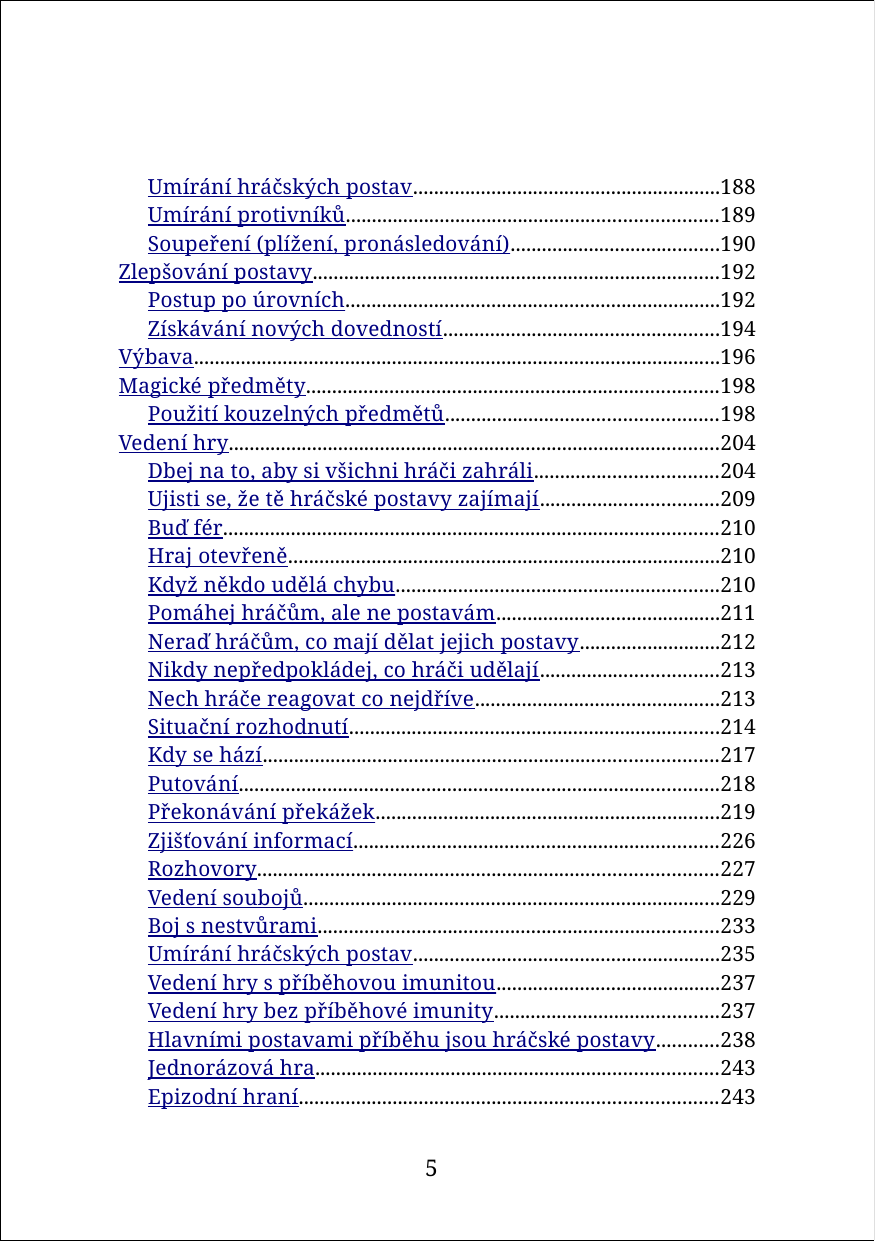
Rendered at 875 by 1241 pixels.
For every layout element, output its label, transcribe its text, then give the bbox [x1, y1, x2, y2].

text Použití kouzelných předmětů 198 [148, 399, 756, 428]
text Soupeření (plížení, pronásledování) 190 [148, 229, 756, 257]
text Pomáhej hráčům, ale ne postavám 211 [148, 598, 756, 627]
text Vedení hry s příběhovou imunitou 237 [148, 968, 756, 996]
text Postup po úrovních 192 [148, 286, 756, 314]
text Vedení soubojů 229 [148, 883, 756, 911]
text Boj s nestvůrami 233 [148, 911, 756, 939]
text Získávání nových dovedností 194 [148, 314, 756, 342]
text Putování 218 [148, 769, 756, 797]
text Vedení hry 204 [118, 428, 756, 456]
text Situační rozhodnutí 214 [148, 712, 756, 741]
text Hraj otevřeně 210 [148, 541, 756, 570]
text Hlavními postavami příběhu jsou hráčské postavy 238 [148, 1025, 756, 1053]
text Kdy se hází 217 [148, 741, 756, 769]
text Umírání hráčských postav 188 [148, 172, 756, 200]
text Epizodní hraní 243 [148, 1082, 756, 1110]
text Vedení hry bez příběhové imunity 237 [148, 996, 756, 1025]
text Rozhovory 227 [148, 854, 756, 883]
text Zjišťování informací 226 [148, 826, 756, 854]
text Nech hráče reagovat co nejdříve 213 [148, 684, 756, 712]
text Jednorázová hra 243 [148, 1053, 756, 1082]
text Dbej na to, aby si všichni hráči zahráli 204 [148, 456, 756, 484]
text Umírání hráčských postav 235 [148, 939, 756, 968]
text Když někdo udělá chybu 210 [148, 570, 756, 598]
text Magické předměty 198 [118, 371, 756, 399]
text Ujisti se, že tě hráčské postavy zajímají 209 [148, 484, 756, 513]
text Výbava 196 [118, 342, 756, 371]
text Umírání protivníků 189 [148, 200, 756, 229]
text Nikdy nepředpokládej, co hráči udělají 213 [148, 655, 756, 684]
text Překonávání překážek 219 [148, 797, 756, 826]
text Zlepšování postavy 192 [118, 257, 756, 286]
text Neraď hráčům, co mají dělat jejich postavy 212 [148, 627, 756, 655]
text Buď fér 210 [148, 513, 756, 541]
